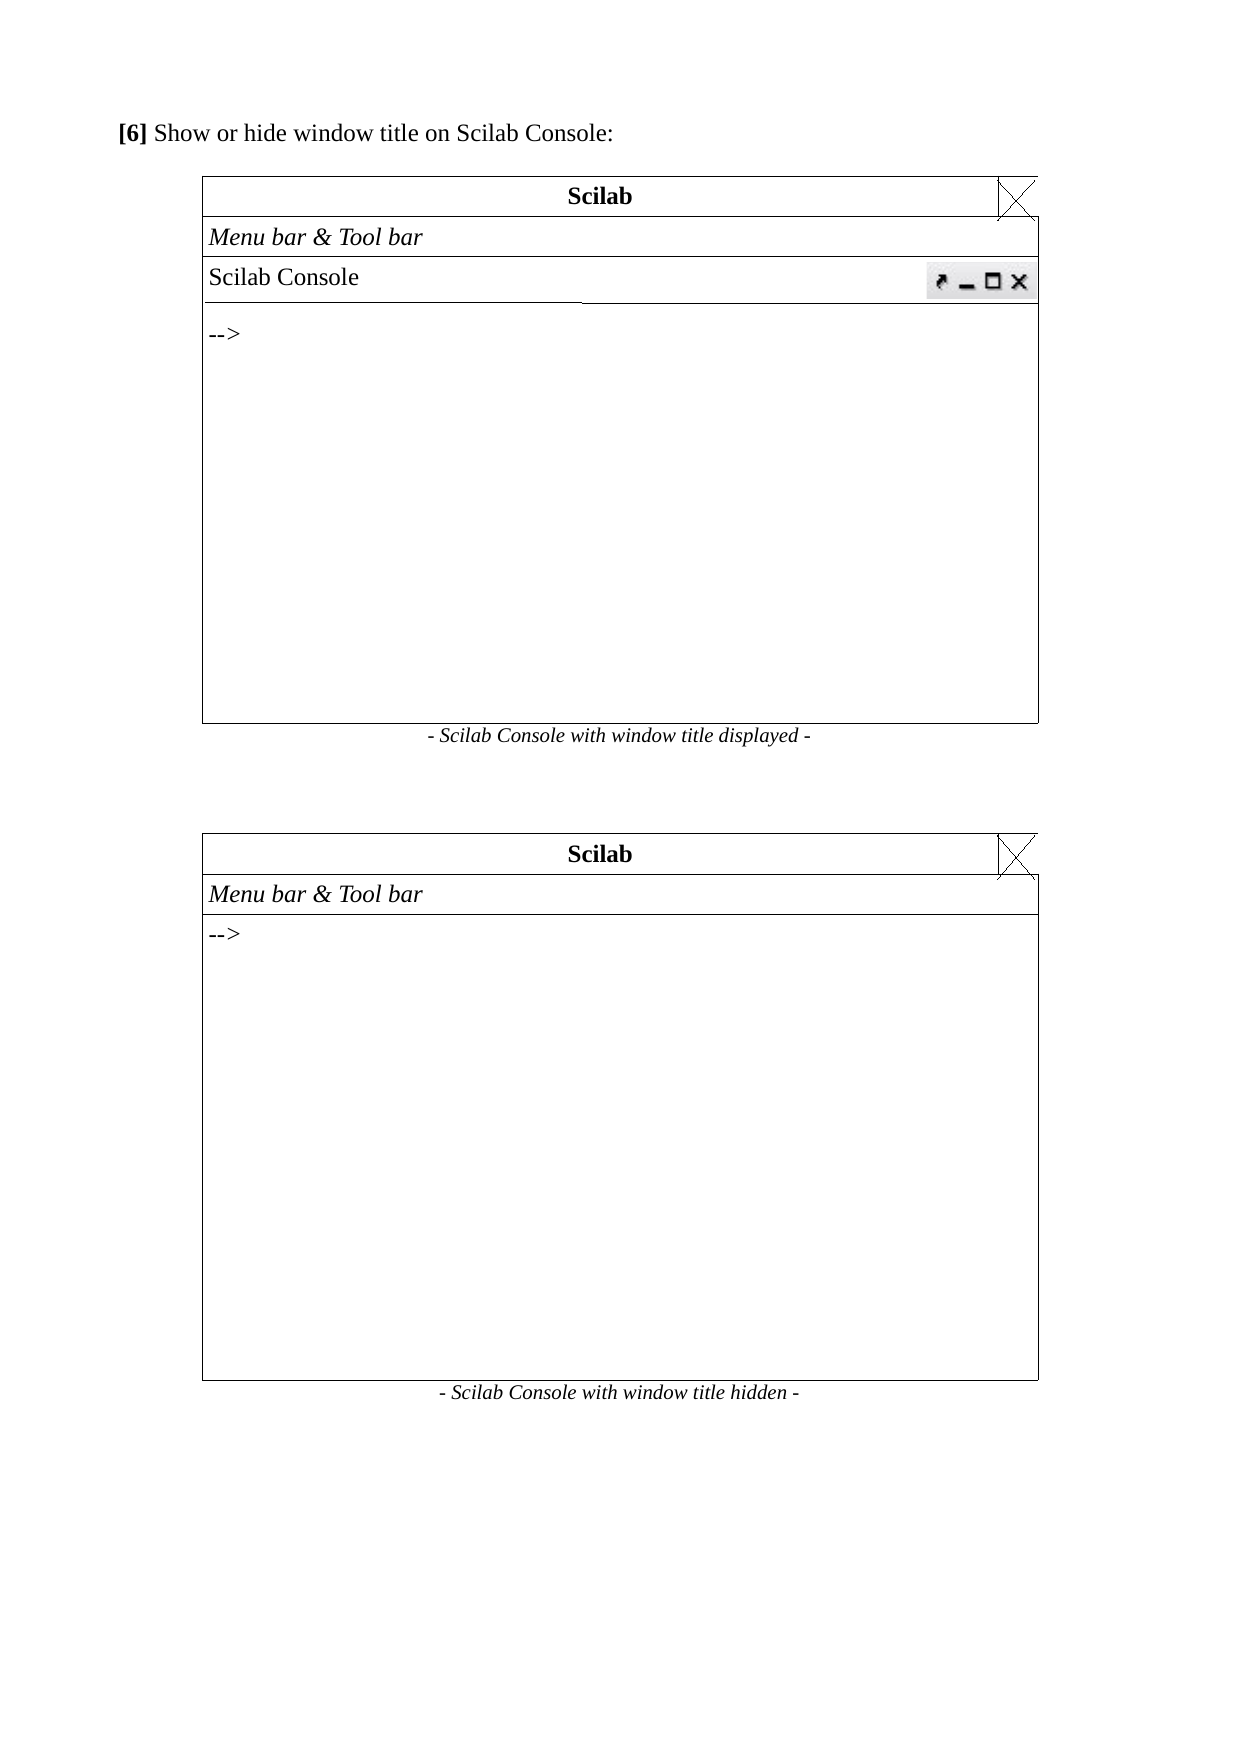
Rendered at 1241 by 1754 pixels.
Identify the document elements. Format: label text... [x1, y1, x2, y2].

table_header Scilab [203, 177, 998, 216]
text - Scilab Console with window title hidden - [118, 1380, 1122, 1404]
table_header [999, 834, 1038, 873]
text [6] Show or hide window title on Scilab Console: [118, 118, 1122, 147]
text - Scilab Console with window title displayed - [118, 723, 1122, 747]
table_cell --> [203, 915, 1038, 1380]
table_header [999, 177, 1038, 216]
picture [926, 262, 1038, 299]
table_cell Menu bar & Tool bar [203, 217, 1038, 256]
table_header Scilab [203, 834, 998, 873]
table_cell Menu bar & Tool bar [203, 875, 1038, 914]
table_cell Scilab Console --> [203, 257, 1038, 723]
